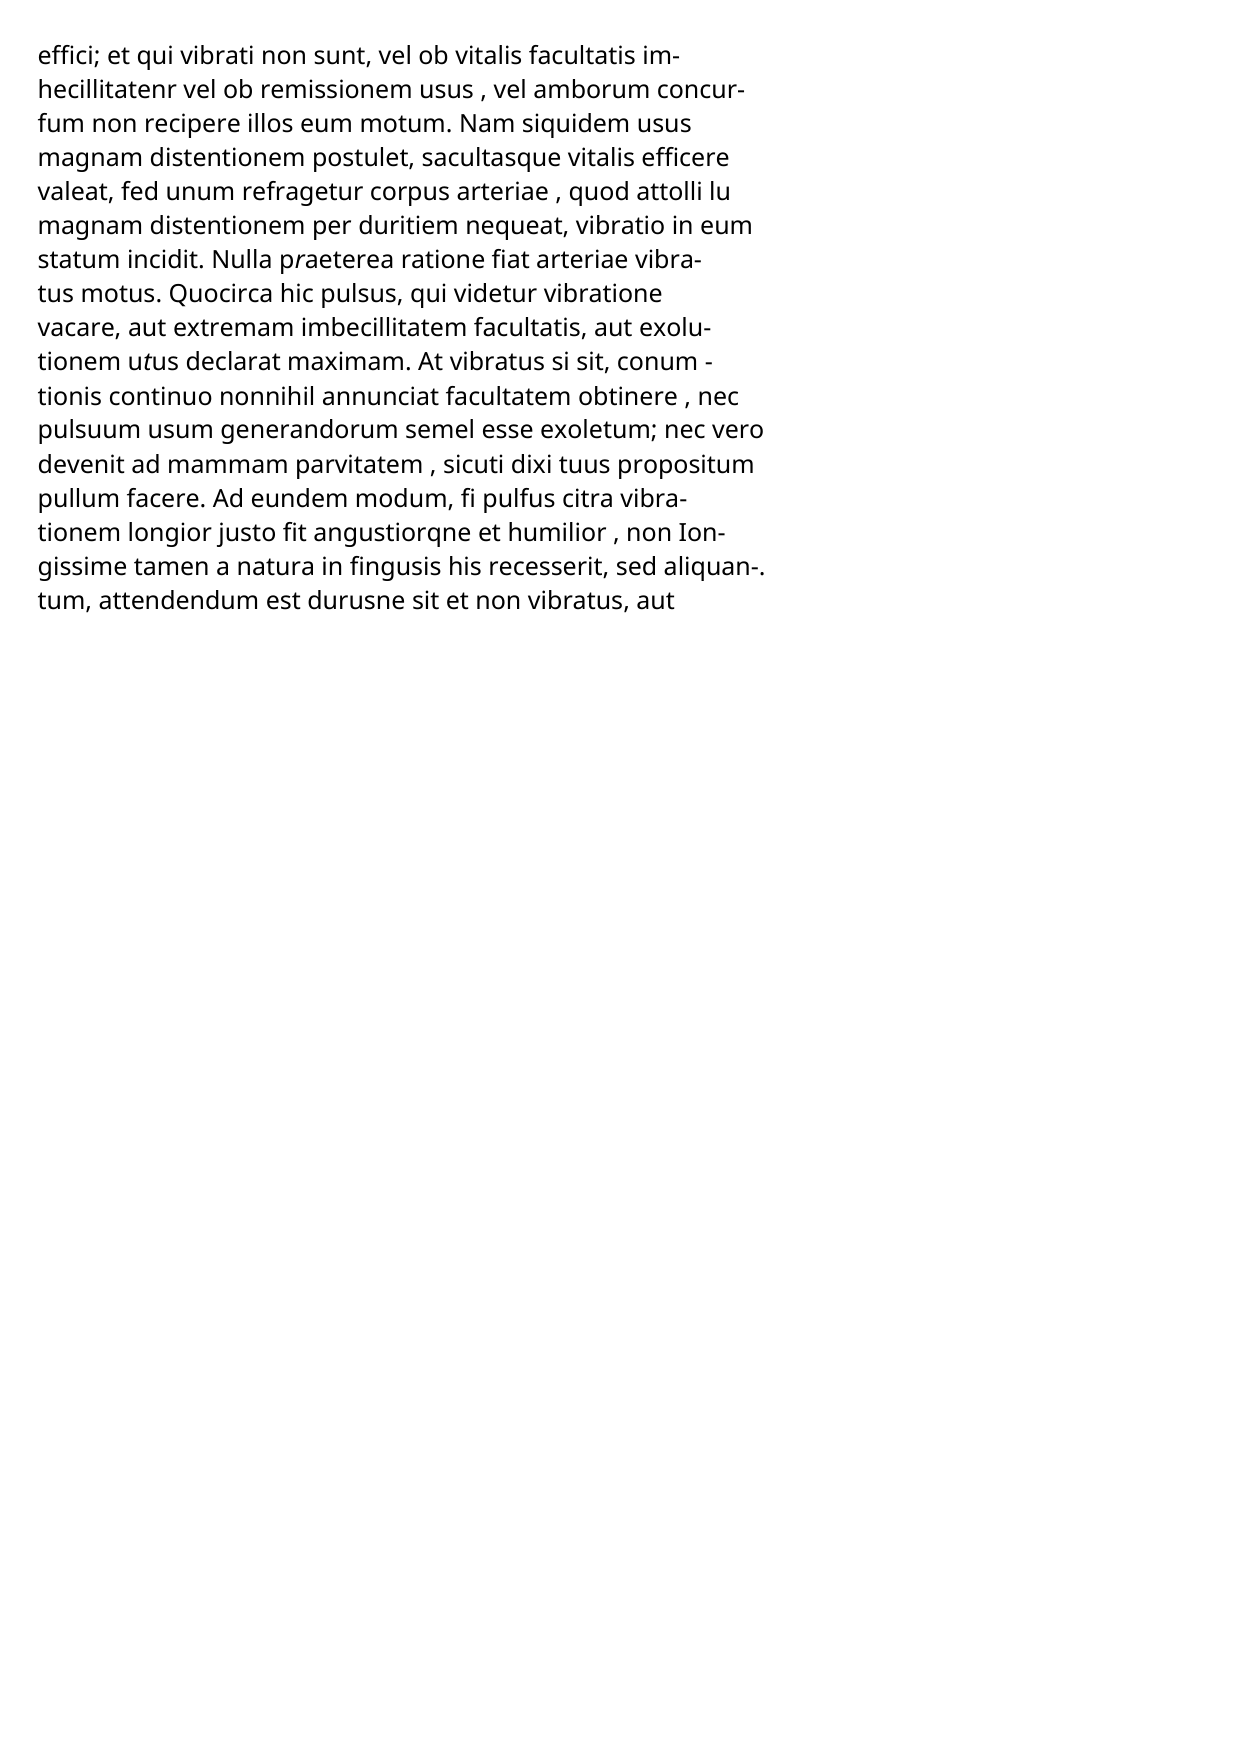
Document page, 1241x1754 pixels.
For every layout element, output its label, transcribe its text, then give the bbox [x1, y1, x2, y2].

text effici; et qui vibrati non sunt, vel ob vitalis facultatis im- hecillitatenr vel ob remissionem usus , vel amborum concur- fum non recipere illos eum motum. Nam siquidem usus magnam distentionem postulet, sacultasque vitalis efficere valeat, fed unum refragetur corpus arteriae , quod attolli lu magnam distentionem per duritiem nequeat, vibratio in eum statum incidit. Nulla praeterea ratione fiat arteriae vibra- tus motus. Quocirca hic pulsus, qui videtur vibratione vacare, aut extremam imbecillitatem facultatis, aut exolu- tionem utus declarat maximam. At vibratus si sit, conum - tionis continuo nonnihil annunciat facultatem obtinere , nec pulsuum usum generandorum semel esse exoletum; nec vero devenit ad mammam parvitatem , sicuti dixi tuus propositum pullum facere. Ad eundem modum, fi pulfus citra vibra- tionem longior justo fit angustiorqne et humilior , non Ion- gissime tamen a natura in fingusis his recesserit, sed aliquan-. tum, attendendum est durusne sit et non vibratus, aut [37, 37, 1203, 617]
